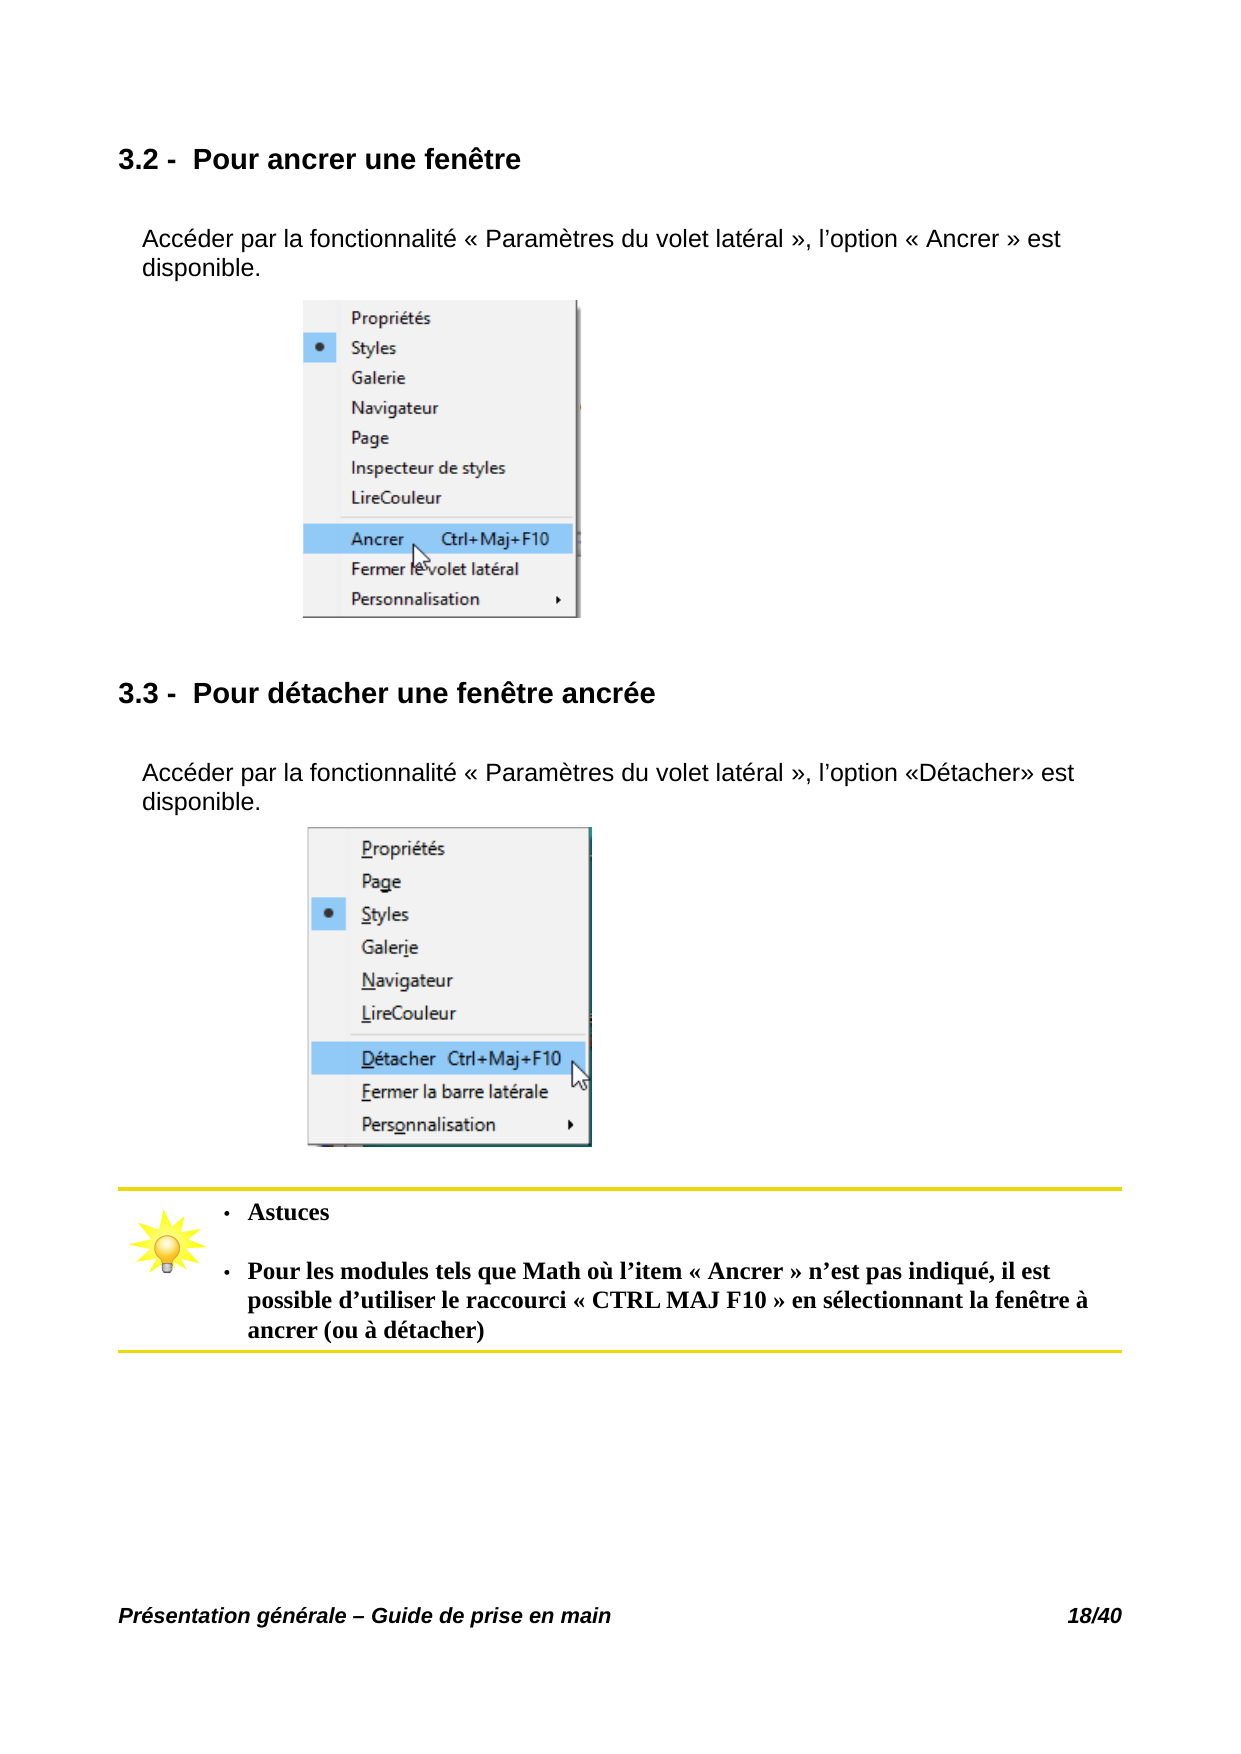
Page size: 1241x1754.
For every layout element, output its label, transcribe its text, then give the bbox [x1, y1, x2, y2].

subtitle Pour ancrer une fenêtre [118, 142, 1122, 175]
picture [302, 300, 582, 618]
subtitle Pour détacher une fenêtre ancrée [118, 676, 1122, 709]
picture [123, 1196, 213, 1286]
list Accéder par la fonctionnalité « Paramètres du volet latéral », l’option « Ancrer » est disponible. [118, 224, 1122, 281]
picture [307, 827, 592, 1147]
table_header Astuces Pour les modules tels que Math où l’item « Ancrer » n’est pas indiqué, il est possible d’utiliser le raccourci « CTRL MAJ F10 » en sélectionnant la fenêtre à ancrer (ou à détacher) [218, 1191, 1122, 1350]
table_header [118, 1191, 218, 1350]
list Accéder par la fonctionnalité « Paramètres du volet latéral », l’option «Détacher» est disponible. [118, 758, 1122, 815]
